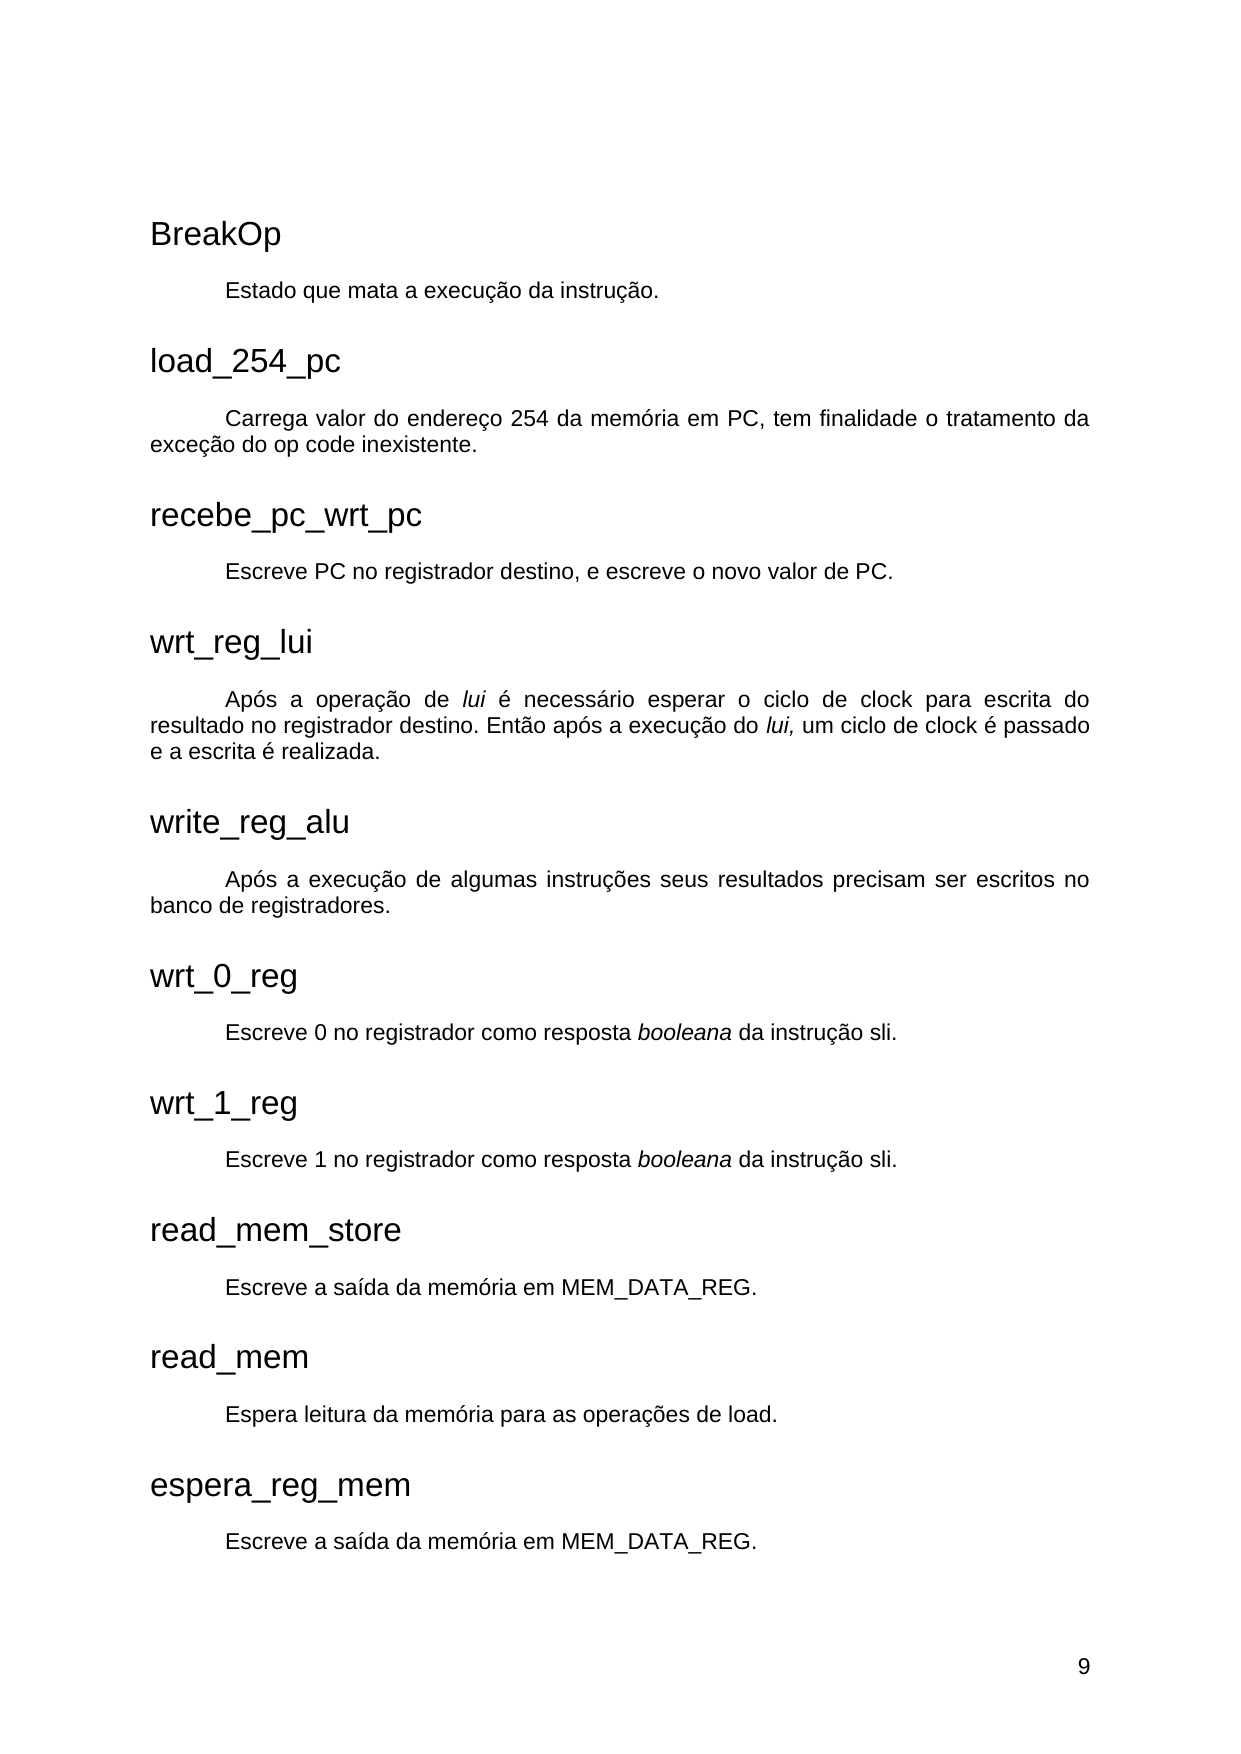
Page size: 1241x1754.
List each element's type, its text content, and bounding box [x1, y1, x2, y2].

subtitle BreakOp [150, 214, 1090, 252]
text Carrega valor do endereço 254 da memória em PC, tem finalidade o tratamento da exceção do op code inexistente. [150, 404, 1090, 457]
text Escreve 0 no registrador como resposta booleana da instrução sli. [150, 1019, 1090, 1046]
text Espera leitura da memória para as operações de load. [150, 1401, 1090, 1427]
subtitle recebe_pc_wrt_pc [150, 495, 1090, 533]
text Escreve a saída da memória em MEM_DATA_REG. [150, 1274, 1090, 1300]
subtitle load_254_pc [150, 341, 1090, 379]
subtitle read_mem [150, 1338, 1090, 1376]
subtitle write_reg_alu [150, 802, 1090, 841]
text Após a execução de algumas instruções seus resultados precisam ser escritos no banco de registradores. [150, 866, 1090, 918]
subtitle wrt_reg_lui [150, 622, 1090, 661]
subtitle read_mem_store [150, 1210, 1090, 1249]
subtitle wrt_1_reg [150, 1083, 1090, 1121]
subtitle wrt_0_reg [150, 956, 1090, 994]
text Escreve 1 no registrador como resposta booleana da instrução sli. [150, 1146, 1090, 1173]
text Escreve a saída da memória em MEM_DATA_REG. [150, 1528, 1090, 1555]
text Após a operação de lui é necessário esperar o ciclo de clock para escrita do resultado no registrador destino. Então após a execução do lui, um ciclo de clock é passado e a escrita é realizada. [150, 686, 1090, 764]
text Estado que mata a execução da instrução. [150, 277, 1090, 304]
text Escreve PC no registrador destino, e escreve o novo valor de PC. [150, 558, 1090, 584]
subtitle espera_reg_mem [150, 1465, 1090, 1503]
